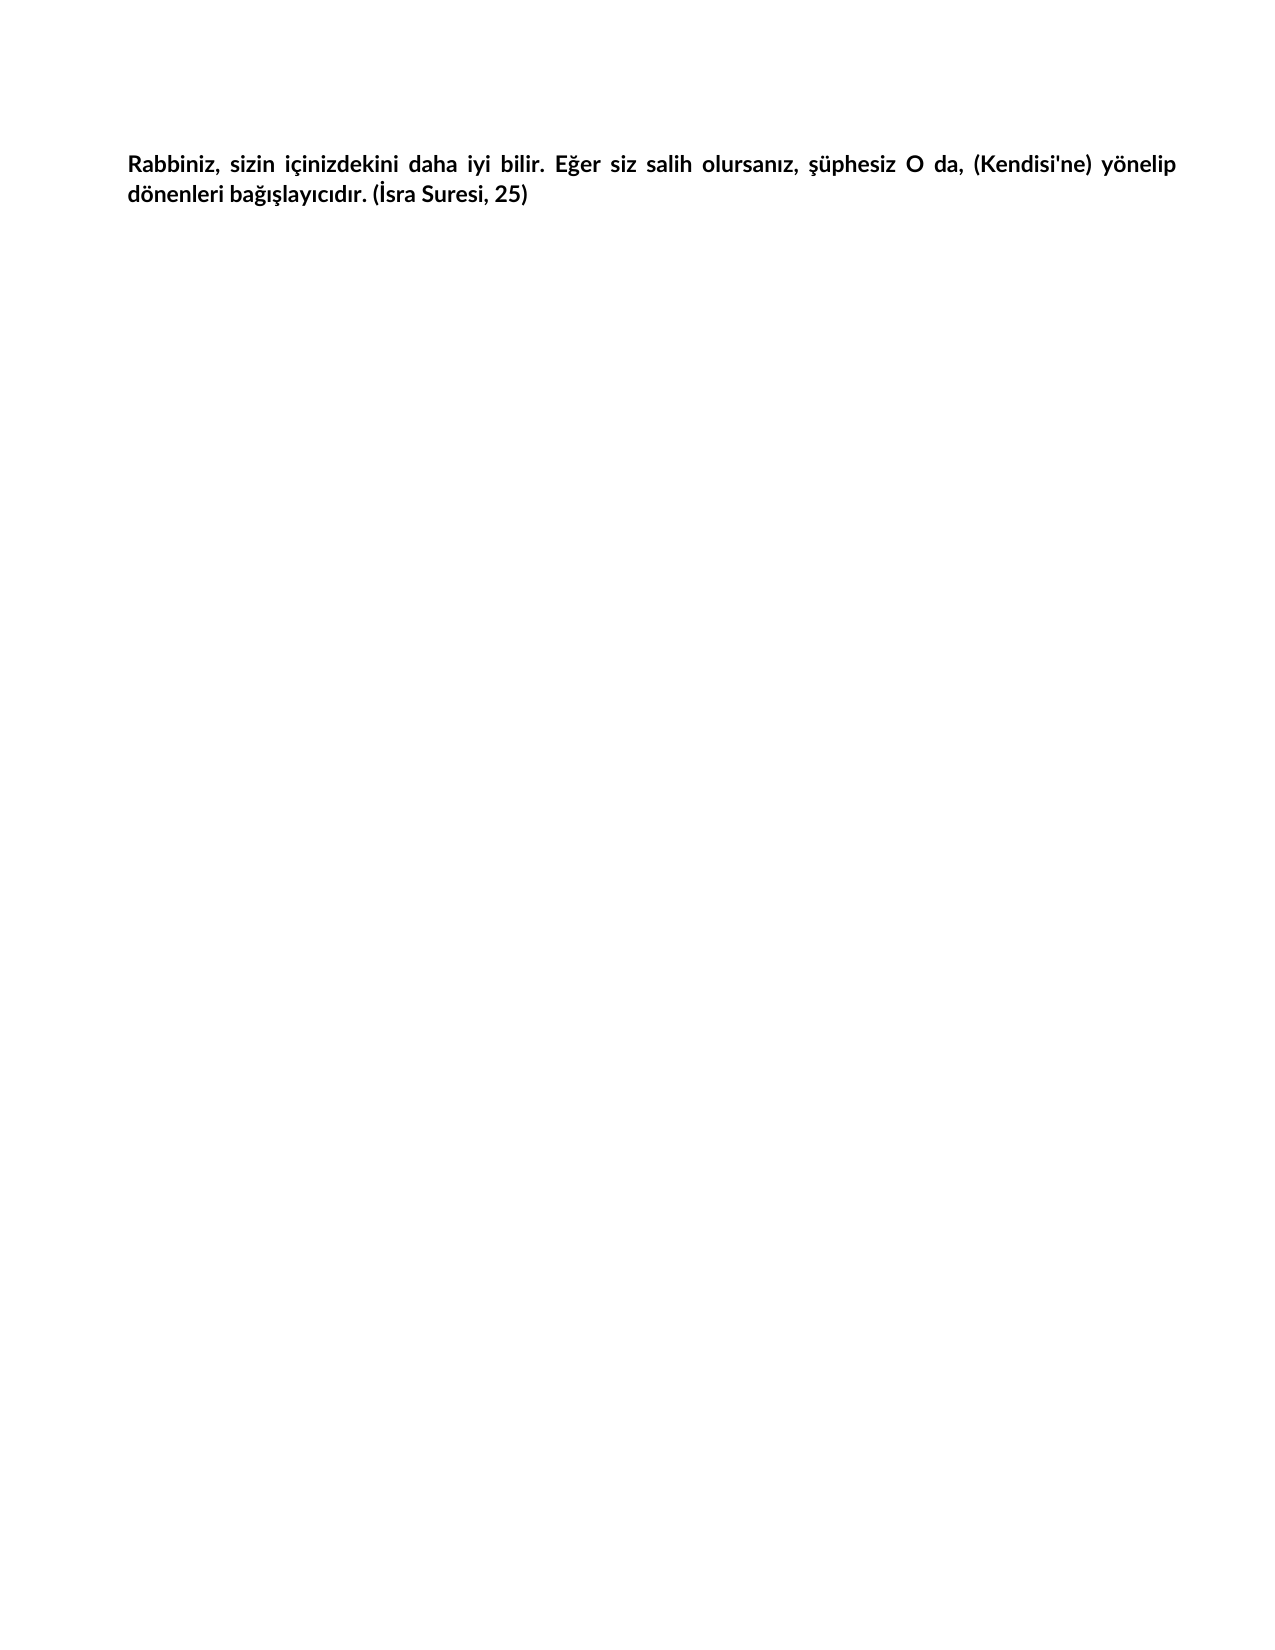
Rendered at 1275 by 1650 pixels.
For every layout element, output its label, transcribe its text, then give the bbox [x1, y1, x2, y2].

text Rabbiniz, sizin içinizdekini daha iyi bilir. Eğer siz salih olursanız, şüphesiz O da, (Kendisi'ne) yönelip dönenleri bağışlayıcıdır. (İsra Suresi, 25) [127, 150, 1177, 208]
